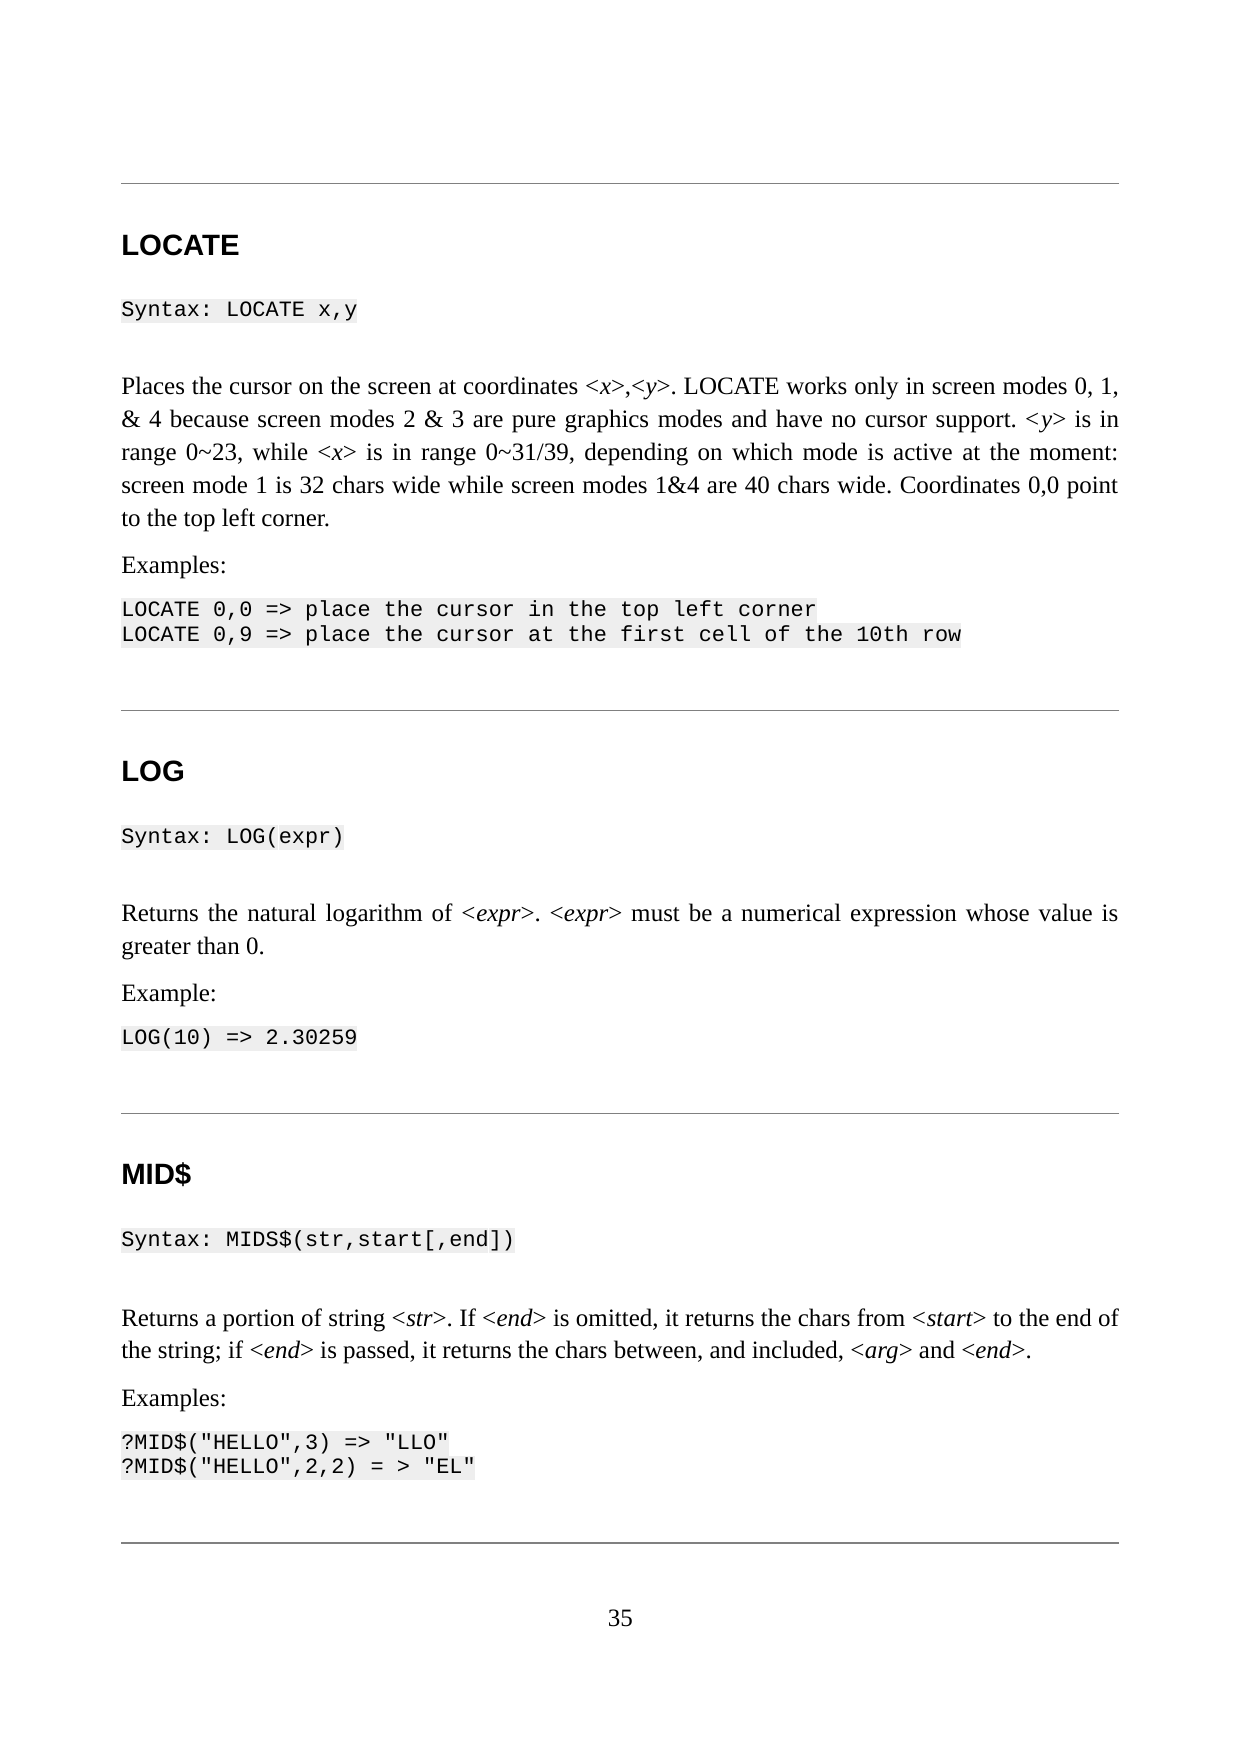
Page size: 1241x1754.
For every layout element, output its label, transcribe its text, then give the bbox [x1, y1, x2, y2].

text Syntax: MIDS$(str,start[,end]) [305, 1228, 344, 1253]
text Returns the natural logarithm of <expr>. <expr> must be a numerical expression whose value is greater than 0. [121, 898, 1119, 959]
text LOCATE 0,9 => place the cursor at the first cell of the 10th row [961, 623, 1119, 648]
text Syntax: MIDS$(str,start[,end]) [449, 1228, 489, 1253]
text ?MID$("HELLO",2,2) = > "EL" [436, 1456, 462, 1480]
text ?MID$("HELLO",3) => "LLO" [449, 1431, 1119, 1456]
text LOG(10) => 2.30259 [357, 1026, 1119, 1051]
text Examples: [121, 551, 1119, 579]
text Syntax: LOG(expr) [278, 825, 331, 850]
text Syntax: LOG(expr) [344, 825, 1119, 850]
text Places the cursor on the screen at coordinates <x>,<y>. LOCATE works only in screen modes 0, 1, & 4 because screen modes 2 & 3 are pure graphics modes and have no cursor support. <y> is in range 0~23, while <x> is in range 0~31/39, depending on which mode is active at the moment: screen mode 1 is 32 chars wide while screen modes 1&4 are 40 chars wide. Coordinates 0,0 point to the top left corner. [121, 371, 1119, 532]
subtitle LOG [121, 754, 1119, 788]
subtitle MID$ [121, 1157, 1119, 1191]
text Syntax: LOCATE x,y [121, 298, 1119, 323]
subtitle LOCATE [121, 227, 1119, 261]
text Syntax: MIDS$(str,start[,end]) [357, 1228, 423, 1253]
text Returns a portion of string <str>. If <end> is omitted, it returns the chars from <start> to the end of the string; if <end> is passed, it returns the chars between, and included, <arg> and <end>. [121, 1303, 1119, 1364]
text Examples: [121, 1383, 1119, 1412]
text ?MID$("HELLO",2,2) = > "EL" [475, 1456, 1119, 1480]
text LOCATE 0,0 => place the cursor in the top left corner [817, 598, 1119, 623]
text Example: [121, 978, 1119, 1007]
text Syntax: MIDS$(str,start[,end]) [515, 1228, 1119, 1253]
